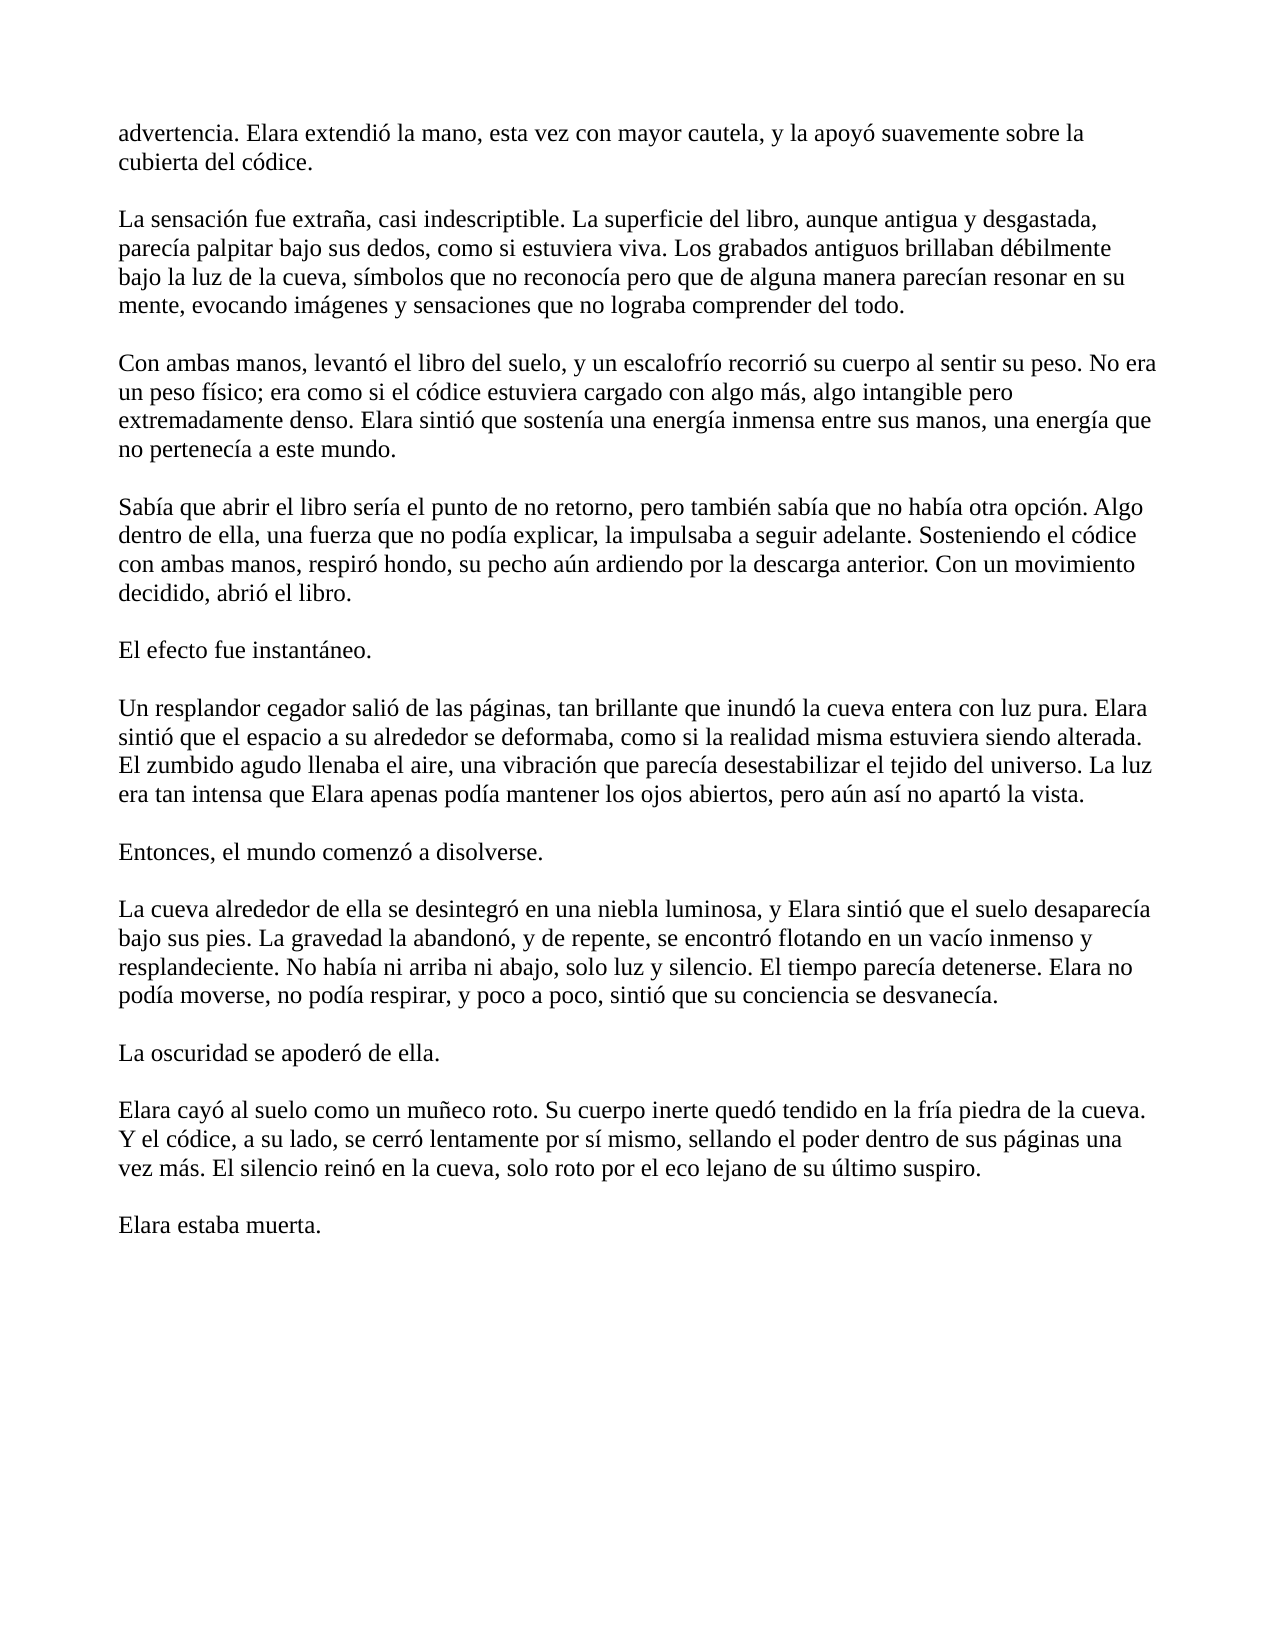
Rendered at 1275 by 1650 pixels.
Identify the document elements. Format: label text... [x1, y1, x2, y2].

text Elara estaba muerta. [118, 1211, 1157, 1239]
text advertencia. Elara extendió la mano, esta vez con mayor cautela, y la apoyó suavemente sobre la cubierta del códice. [118, 118, 1157, 176]
text Con ambas manos, levantó el libro del suelo, y un escalofrío recorrió su cuerpo al sentir su peso. No era un peso físico; era como si el códice estuviera cargado con algo más, algo intangible pero extremadamente denso. Elara sintió que sostenía una energía inmensa entre sus manos, una energía que no pertenecía a este mundo. [118, 348, 1157, 463]
text La sensación fue extraña, casi indescriptible. La superficie del libro, aunque antigua y desgastada, parecía palpitar bajo sus dedos, como si estuviera viva. Los grabados antiguos brillaban débilmente bajo la luz de la cueva, símbolos que no reconocía pero que de alguna manera parecían resonar en su mente, evocando imágenes y sensaciones que no lograba comprender del todo. [118, 204, 1157, 319]
text Un resplandor cegador salió de las páginas, tan brillante que inundó la cueva entera con luz pura. Elara sintió que el espacio a su alrededor se deformaba, como si la realidad misma estuviera siendo alterada. El zumbido agudo llenaba el aire, una vibración que parecía desestabilizar el tejido del universo. La luz era tan intensa que Elara apenas podía mantener los ojos abiertos, pero aún así no apartó la vista. [118, 693, 1157, 808]
text La oscuridad se apoderó de ella. [118, 1038, 1157, 1067]
text Elara cayó al suelo como un muñeco roto. Su cuerpo inerte quedó tendido en la fría piedra de la cueva. Y el códice, a su lado, se cerró lentamente por sí mismo, sellando el poder dentro de sus páginas una vez más. El silencio reinó en la cueva, solo roto por el eco lejano de su último suspiro. [118, 1096, 1157, 1182]
text Sabía que abrir el libro sería el punto de no retorno, pero también sabía que no había otra opción. Algo dentro de ella, una fuerza que no podía explicar, la impulsaba a seguir adelante. Sosteniendo el códice con ambas manos, respiró hondo, su pecho aún ardiendo por la descarga anterior. Con un movimiento decidido, abrió el libro. [118, 492, 1157, 607]
text La cueva alrededor de ella se desintegró en una niebla luminosa, y Elara sintió que el suelo desaparecía bajo sus pies. La gravedad la abandonó, y de repente, se encontró flotando en un vacío inmenso y resplandeciente. No había ni arriba ni abajo, solo luz y silencio. El tiempo parecía detenerse. Elara no podía moverse, no podía respirar, y poco a poco, sintió que su conciencia se desvanecía. [118, 894, 1157, 1009]
text Entonces, el mundo comenzó a disolverse. [118, 837, 1157, 866]
text El efecto fue instantáneo. [118, 636, 1157, 664]
